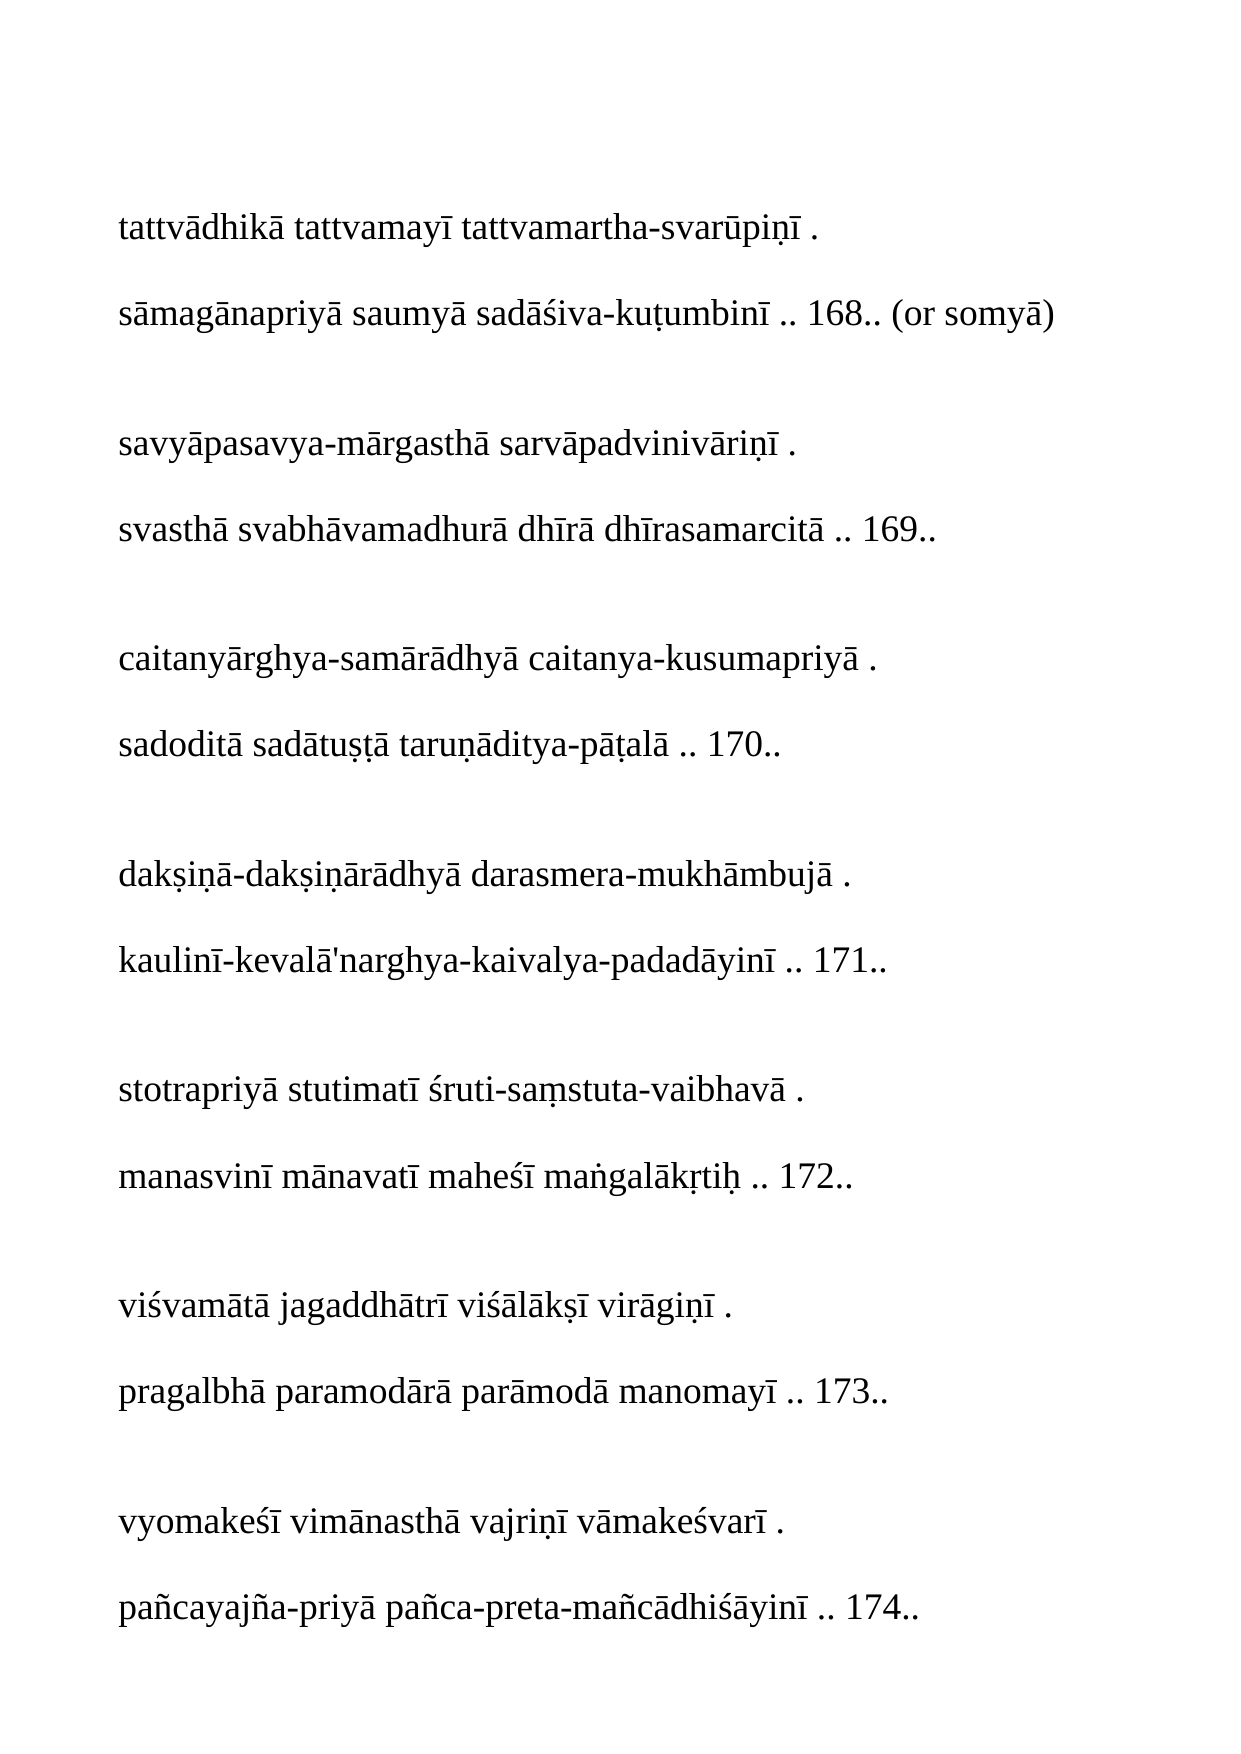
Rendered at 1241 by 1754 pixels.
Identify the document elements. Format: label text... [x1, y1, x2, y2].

text stotrapriyā stutimatī śruti-saṃstuta-vaibhavā . [118, 1067, 1122, 1110]
text sadoditā sadātuṣṭā taruṇāditya-pāṭalā .. 170.. [118, 722, 1122, 765]
text sāmagānapriyā saumyā sadāśiva-kuṭumbinī .. 168.. (or somyā) [118, 291, 1122, 334]
text kaulinī-kevalā'narghya-kaivalya-padadāyinī .. 171.. [118, 937, 1122, 981]
text viśvamātā jagaddhātrī viśālākṣī virāgiṇī . [118, 1282, 1122, 1326]
text savyāpasavya-mārgasthā sarvāpadvinivāriṇī . [118, 420, 1122, 463]
text manasvinī mānavatī maheśī maṅgalākṛtiḥ .. 172.. [118, 1153, 1122, 1196]
text pañcayajña-priyā pañca-preta-mañcādhiśāyinī .. 174.. [118, 1584, 1122, 1627]
text pragalbhā paramodārā parāmodā manomayī .. 173.. [118, 1369, 1122, 1412]
text tattvādhikā tattvamayī tattvamartha-svarūpiṇī . [118, 204, 1122, 247]
text vyomakeśī vimānasthā vajriṇī vāmakeśvarī . [118, 1498, 1122, 1541]
text svasthā svabhāvamadhurā dhīrā dhīrasamarcitā .. 169.. [118, 506, 1122, 549]
text dakṣiṇā-dakṣiṇārādhyā darasmera-mukhāmbujā . [118, 851, 1122, 894]
text caitanyārghya-samārādhyā caitanya-kusumapriyā . [118, 636, 1122, 679]
